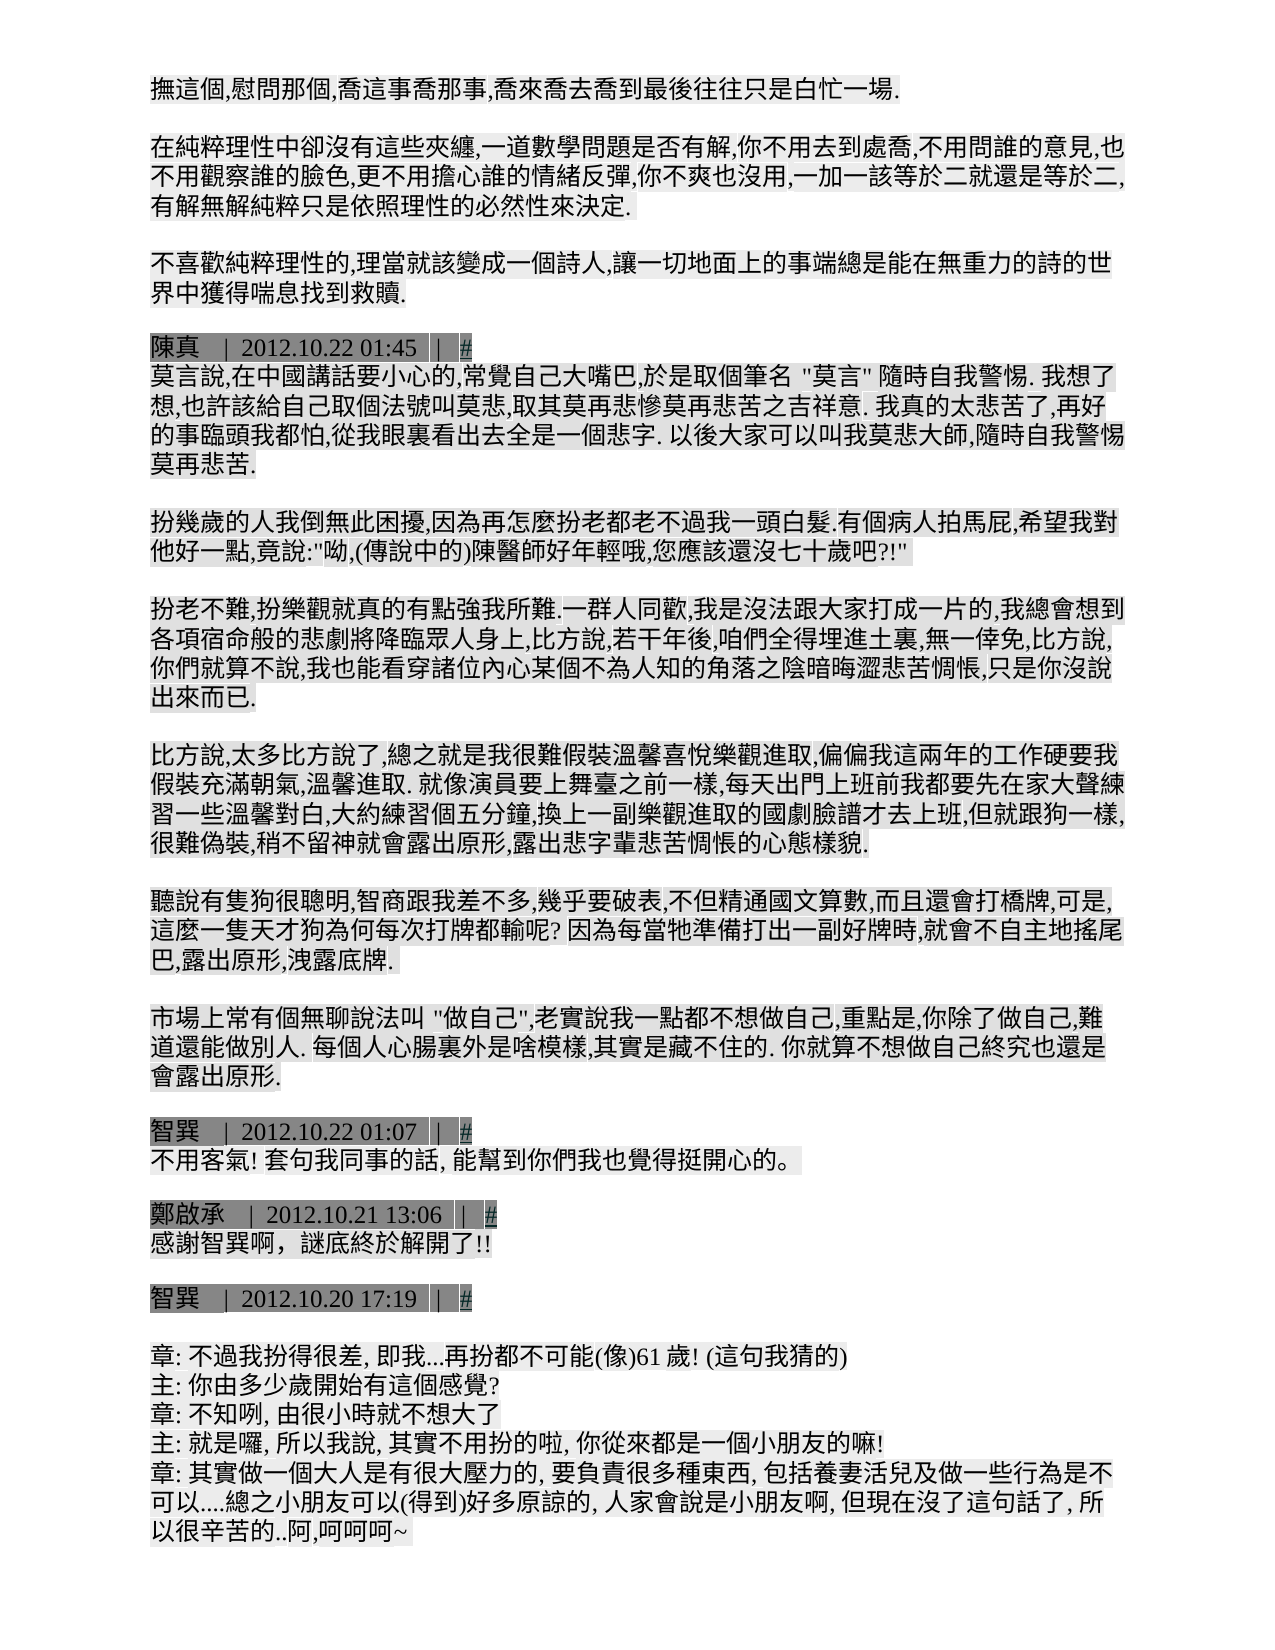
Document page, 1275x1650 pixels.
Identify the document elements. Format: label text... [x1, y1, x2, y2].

text 章: 不過我扮得很差, 即我...再扮都不可能(像)61歲! (這句我猜的) 主: 你由多少歲開始有這個感覺? 章: 不知咧, 由很小時就不想大了 主: 就是囉, 所以我說, 其實不用扮的啦, 你從來都是一個小朋友的嘛! 章: 其實做一個大人是有很大壓力的, 要負責很多種東西, 包括養妻活兒及做一些行為是不可以....總之小朋友可以(得到)好多原諒的, 人家會說是小朋友啊, 但現在沒了這句話了, 所以很辛苦的..阿,呵呵呵~ [150, 1313, 1125, 1547]
text 鄭啟承 | 2012.10.21 13:06 | # [150, 1200, 1125, 1229]
text 陳真 | 2012.10.22 01:45 | # [150, 333, 1125, 362]
text 智巽 | 2012.10.22 01:07 | # [150, 1117, 1125, 1146]
text 感謝智巽啊，謎底終於解開了!! [150, 1229, 1125, 1259]
text 智巽 | 2012.10.20 17:19 | # [150, 1284, 1125, 1313]
text 不用客氣! 套句我同事的話, 能幫到你們我也覺得挺開心的。 [150, 1146, 1125, 1175]
text 莫言說,在中國講話要小心的,常覺自己大嘴巴,於是取個筆名 "莫言" 隨時自我警惕. 我想了想,也許該給自己取個法號叫莫悲,取其莫再悲慘莫再悲苦之吉祥意. 我真的太悲苦了,再好的事臨頭我都怕,從我眼裏看出去全是一個悲字. 以後大家可以叫我莫悲大師,隨時自我警惕莫再悲苦. 扮幾歲的人我倒無此困擾,因為再怎麼扮老都老不過我一頭白髮.有個病人拍馬屁,希望我對他好一點,竟說:"呦,(傳說中的)陳醫師好年輕哦,您應該還沒七十歲吧?!" 扮老不難,扮樂觀就真的有點強我所難.一群人同歡,我是沒法跟大家打成一片的,我總會想到各項宿命般的悲劇將降臨眾人身上,比方說,若干年後,咱們全得埋進土裏,無一倖免,比方說,你們就算不說,我也能看穿諸位內心某個不為人知的角落之陰暗晦澀悲苦惆悵,只是你沒說出來而已. 比方說,太多比方說了,總之就是我很難假裝溫馨喜悅樂觀進取,偏偏我這兩年的工作硬要我假裝充滿朝氣,溫馨進取. 就像演員要上舞臺之前一樣,每天出門上班前我都要先在家大聲練習一些溫馨對白,大約練習個五分鐘,換上一副樂觀進取的國劇臉譜才去上班,但就跟狗一樣,很難偽裝,稍不留神就會露出原形,露出悲字輩悲苦惆悵的心態樣貌. 聽說有隻狗很聰明,智商跟我差不多,幾乎要破表,不但精通國文算數,而且還會打橋牌,可是,這麼一隻天才狗為何每次打牌都輸呢? 因為每當牠準備打出一副好牌時,就會不自主地搖尾巴,露出原形,洩露底牌. 市場上常有個無聊說法叫 "做自己",老實說我一點都不想做自己,重點是,你除了做自己,難道還能做別人. 每個人心腸裏外是啥模樣,其實是藏不住的. 你就算不想做自己終究也還是會露出原形. [150, 362, 1125, 1092]
text 病患阿花:醫生!!!你是會不會開藥?!!!為什麼昨天我老公說我的腳在抖,像這樣,坐著就想抖. 為什麼會這樣? 是不是你開的藥有什麼問題? 醫: 腳抖停不下來嗎? 花: 停得下來啊,但為什麼我會想抖?我先生說我最近幾天突然喜歡撥頭髮,那是什麼副作用?! 我怎麼辦怎麼辦....?我先生等一下會來找你理論. 他說你害我現在變得很怕冷,然後今天卻又覺得很熱,你看我背部都還在流汗.這是什麼藥,怎麼會讓我這樣?!我以前都不會去撥頭髮的. 醫: 這些狀況跟藥一點關係都沒有,妳吃藥幾個月妳的恐慌症不是已經幾乎都好了嗎? 花: 可是為什麼我現在背部流汗? 醫: 因為我想省電,沒開冷氣,我現在也是全身都是汗. 花: 可是我以前不怕熱啊,為什麼昨天晚上半夜我先生說我好像很冷,今天我又覺得很熱. 醫: 如果妳對藥物這麼多懷疑,那就不用吃藥,反正恐慌症也不會怎麼樣. 花: 那我現在口很渴,為什麼會這樣?!!是不是副作用?!! (開始哭叫) 醫: 很渴就喝水啊,這也叫症狀嗎? 花: 我一喝水就想上廁所,我現在要去接小孩,怎麼能喝水?嗚嗚嗚....為什麼這藥的副作用讓我口渴? 是不是傷到神經? 等一下我先生會來找你. 醫: 好,那妳今天就不用拿藥了,直接去退掛號. 花: 為什麼不拿藥? 是不是副作用傷到神經,不能再吃藥了?!! 嗚嗚嗚.... 醫: 你的口渴流汗和這些藥無關,如果妳這麼不放心,那就不要吃藥, 照理說我今天應該給妳加重劑量才對,不過吃不吃藥是妳的自由,如果妳這麼多懷疑就不要再拿藥. 花: 你保證都沒有副作用? 醫: 所有藥都有副作用,就連食物也有副作用,何況是藥. 我是說這些藥不會讓妳昨天半夜覺得冷,今天中午覺得很熱,這些藥也不會讓妳口渴,如果妳一整天都還沒有喝水當然會口渴. 花: 可是為什麼我會流汗? 會不會害我長汗斑?! 怎麼辦怎麼辦? 嗚嗚嗚.... ......如此夾纏了20分鐘,頭痛欲裂,客訴者一個接一個,做為客訴中心主任,每天幾乎都是精疲力竭在處理這樣一些不是問題的問題,實在很無奈. 治病很容易,治療病人真的很難. 大部份人似乎總有些不可理喻的地方,重點是當事人往往不知道自己的非理性帶給自己和別人多少痛苦與折磨. 情感是好事,但情緒卻只是一種脆弱心靈的負面特徵,極度關切自己的每個細節,擔心這個擔心那個,好多擔心,好多不安,好多禁忌,好多規矩,好多猜疑,好多地雷,好多心思. 藥物是不可能改變這些的,至少在目前不可能. 殷海光出身於一個充滿禮教與人事心思的傳統大家族,有人說這或許使他更渴望理性,一種純粹的理性. 我大約也能體會這樣一種渴望,從小到大不管是家庭或社會或工作,周旋於彷彿永無止盡的 "人" 的因素中,氾濫成災的情緒心思心機忌恨疑慮偏見及利益衝突,你得不斷安撫這個,慰問那個,喬這事喬那事,喬來喬去喬到最後往往只是白忙一場. 在純粹理性中卻沒有這些夾纏,一道數學問題是否有解,你不用去到處喬,不用問誰的意見,也不用觀察誰的臉色,更不用擔心誰的情緒反彈,你不爽也沒用,一加一該等於二就還是等於二,有解無解純粹只是依照理性的必然性來決定. 不喜歡純粹理性的,理當就該變成一個詩人,讓一切地面上的事端總是能在無重力的詩的世界中獲得喘息找到救贖. [150, 75, 1125, 308]
